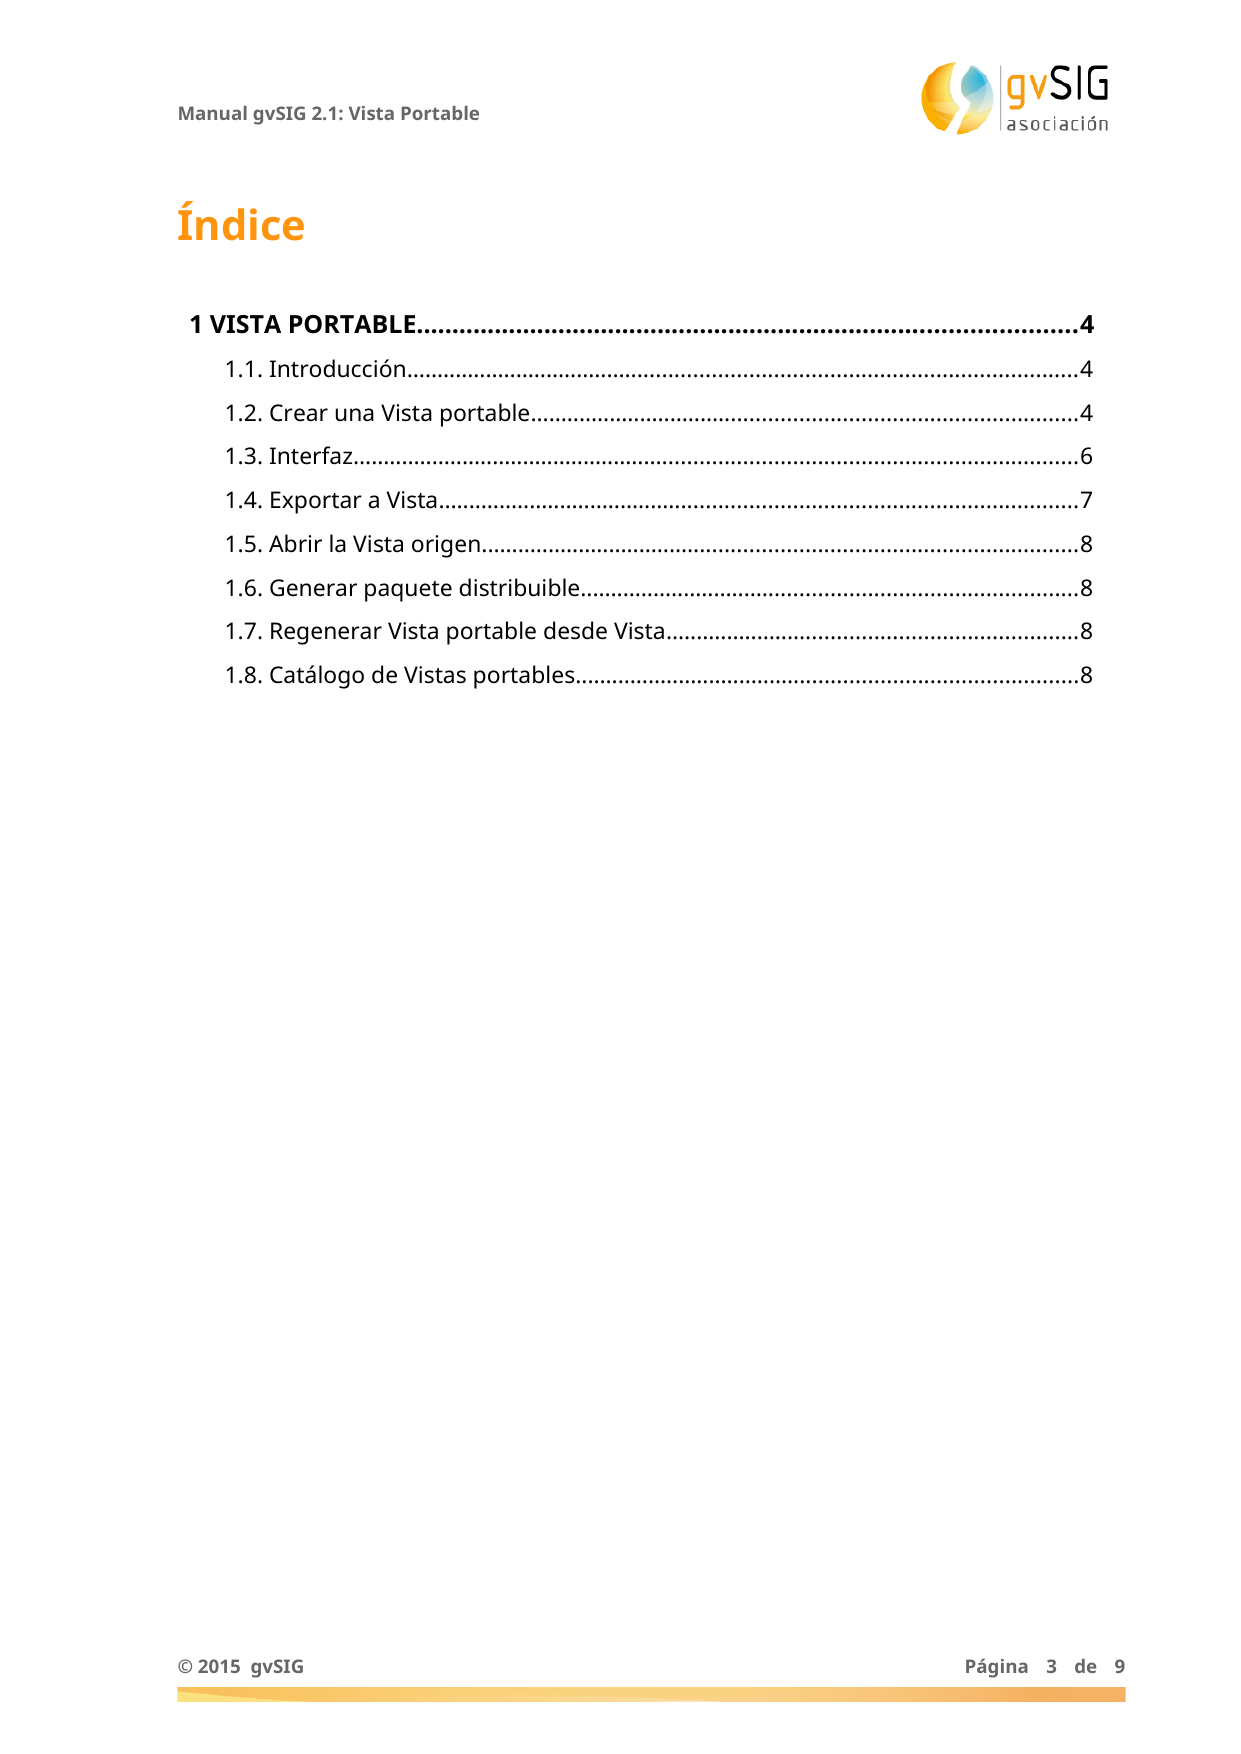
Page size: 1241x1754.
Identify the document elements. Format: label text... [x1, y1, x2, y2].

text 1.3. Interfaz 6 [218, 440, 1125, 472]
text 1.1. Introducción 4 [218, 353, 1125, 384]
text 1.4. Exportar a Vista 7 [218, 484, 1125, 515]
text 1.5. Abrir la Vista origen 8 [218, 528, 1125, 559]
text 1.7. Regenerar Vista portable desde Vista 8 [218, 615, 1125, 647]
text 1.8. Catálogo de Vistas portables 8 [218, 659, 1125, 690]
picture [177, 1687, 1126, 1702]
text 1.2. Crear una Vista portable 4 [218, 397, 1125, 428]
text 1 Vista portable 4 [189, 306, 1125, 340]
text 1.6. Generar paquete distribuible 8 [218, 572, 1125, 603]
picture [902, 47, 1122, 148]
text Índice [177, 196, 1125, 253]
